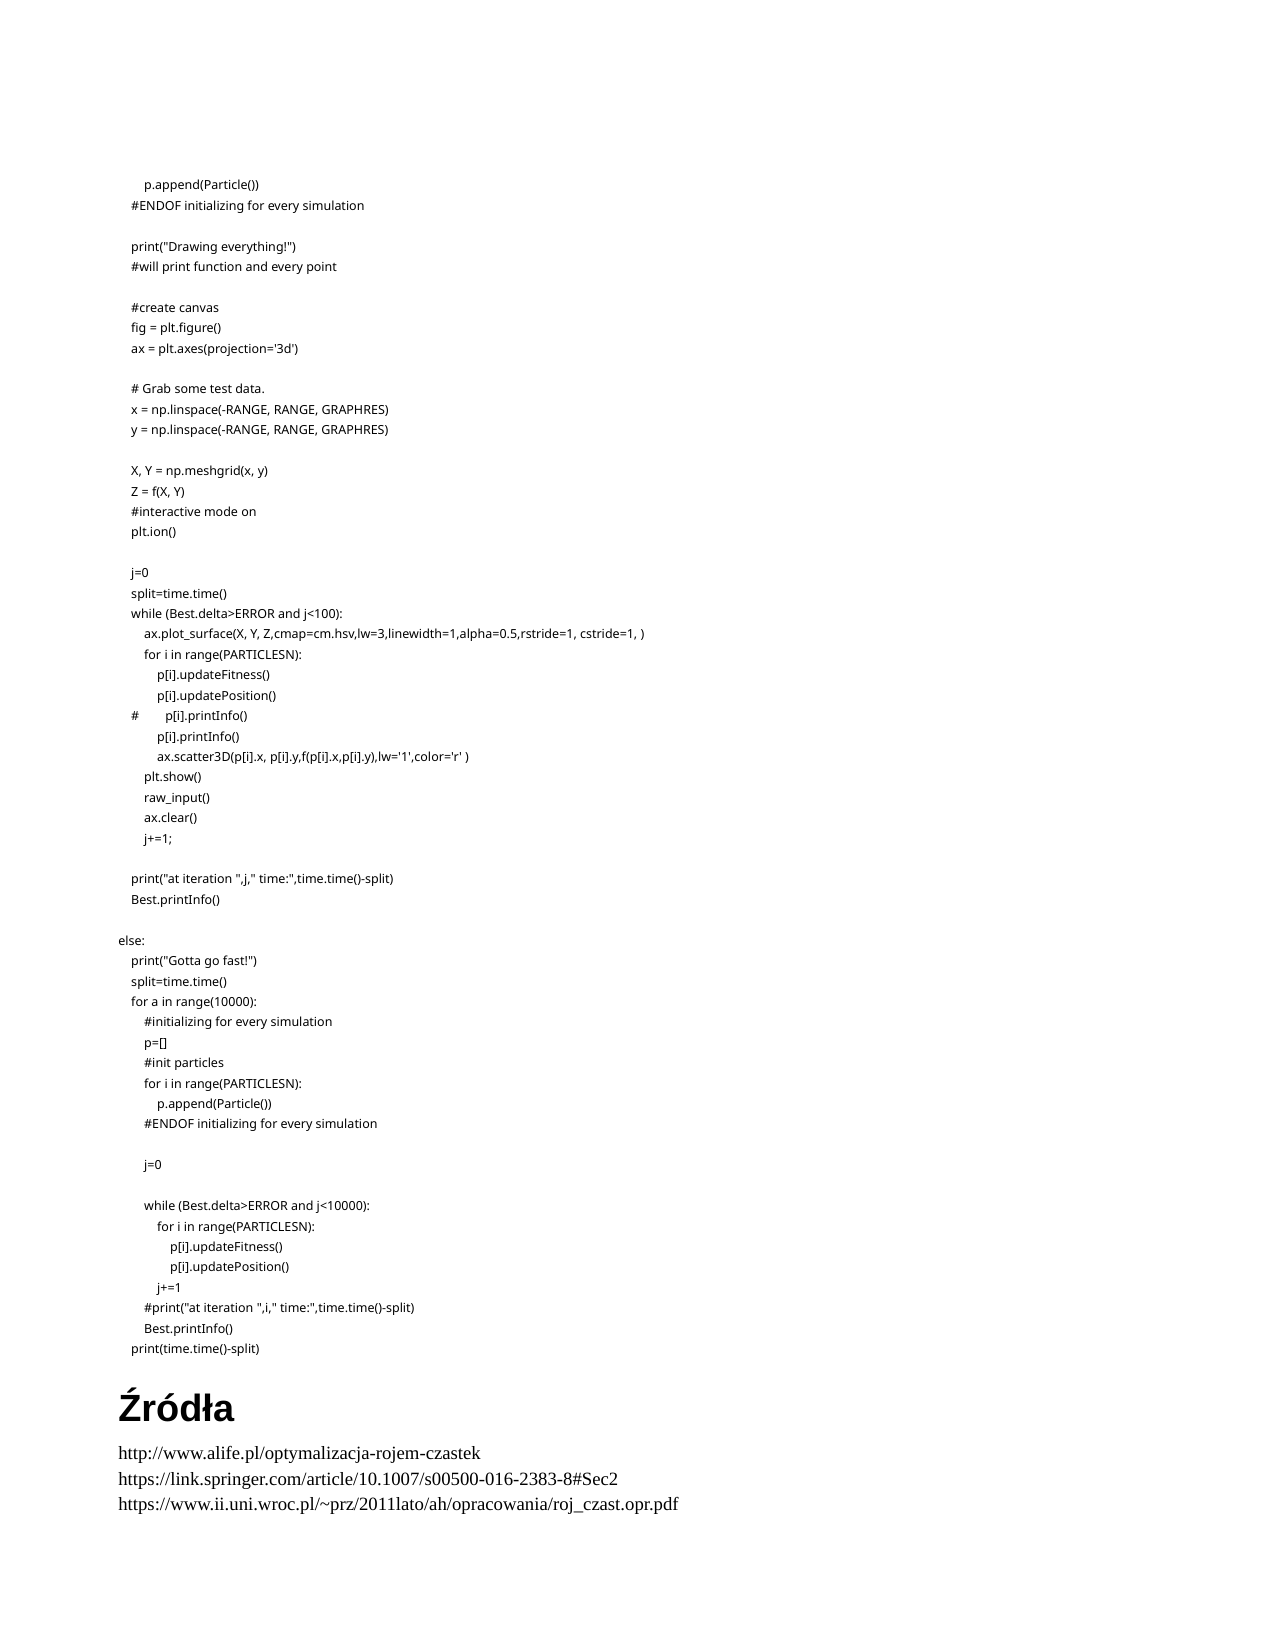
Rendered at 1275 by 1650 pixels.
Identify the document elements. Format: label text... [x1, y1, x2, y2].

text p.append(Particle()) [118, 176, 1157, 193]
text print("Drawing everything!") [118, 238, 1157, 255]
text print("Gotta go fast!") [118, 952, 1157, 969]
text #ENDOF initializing for every simulation [118, 197, 1157, 214]
text # p[i].printInfo() [118, 707, 1157, 724]
text plt.show() [118, 768, 1157, 786]
text http://www.alife.pl/optymalizacja-rojem-czastek [118, 1442, 1157, 1463]
text j=0 [118, 564, 1157, 581]
text raw_input() [118, 789, 1157, 806]
subtitle Źródła [118, 1386, 1157, 1429]
text plt.ion() [118, 523, 1157, 541]
text https://www.ii.uni.wroc.pl/~prz/2011lato/ah/opracowania/roj_czast.opr.pdf [118, 1493, 1157, 1515]
text j+=1 [118, 1279, 1157, 1296]
text Best.printInfo() [118, 891, 1157, 908]
text https://link.springer.com/article/10.1007/s00500-016-2383-8#Sec2 [118, 1467, 1157, 1489]
text print("at iteration ",j," time:",time.time()-split) [118, 871, 1157, 888]
text while (Best.delta>ERROR and j<100): [118, 605, 1157, 622]
text p[i].updatePosition() [118, 1258, 1157, 1276]
text p[i].updateFitness() [118, 1238, 1157, 1255]
text Best.printInfo() [118, 1320, 1157, 1337]
text fig = plt.figure() [118, 319, 1157, 336]
text #will print function and every point [118, 258, 1157, 275]
text while (Best.delta>ERROR and j<10000): [118, 1197, 1157, 1214]
text else: [118, 932, 1157, 949]
text ax.scatter3D(p[i].x, p[i].y,f(p[i].x,p[i].y),lw='1',color='r' ) [118, 748, 1157, 765]
text p.append(Particle()) [118, 1095, 1157, 1112]
text #initializing for every simulation [118, 1013, 1157, 1031]
text #print("at iteration ",i," time:",time.time()-split) [118, 1299, 1157, 1316]
text y = np.linspace(-RANGE, RANGE, GRAPHRES) [118, 421, 1157, 438]
text for a in range(10000): [118, 993, 1157, 1010]
text j+=1; [118, 830, 1157, 847]
text p[i].updateFitness() [118, 666, 1157, 683]
text #create canvas [118, 299, 1157, 316]
text #ENDOF initializing for every simulation [118, 1116, 1157, 1133]
text ax.clear() [118, 809, 1157, 826]
text ax.plot_surface(X, Y, Z,cmap=cm.hsv,lw=3,linewidth=1,alpha=0.5,rstride=1, cstride=1, ) [118, 626, 1157, 643]
text print(time.time()-split) [118, 1340, 1157, 1357]
text #interactive mode on [118, 503, 1157, 520]
text p[i].updatePosition() [118, 687, 1157, 704]
text j=0 [118, 1156, 1157, 1173]
text split=time.time() [118, 585, 1157, 602]
text for i in range(PARTICLESN): [118, 646, 1157, 663]
text #init particles [118, 1054, 1157, 1071]
text for i in range(PARTICLESN): [118, 1075, 1157, 1092]
text # Grab some test data. [118, 381, 1157, 398]
text ax = plt.axes(projection='3d') [118, 340, 1157, 357]
text x = np.linspace(-RANGE, RANGE, GRAPHRES) [118, 401, 1157, 418]
text X, Y = np.meshgrid(x, y) [118, 462, 1157, 479]
text split=time.time() [118, 973, 1157, 990]
text Z = f(X, Y) [118, 483, 1157, 500]
text p=[] [118, 1034, 1157, 1051]
text for i in range(PARTICLESN): [118, 1218, 1157, 1235]
text p[i].printInfo() [118, 728, 1157, 745]
